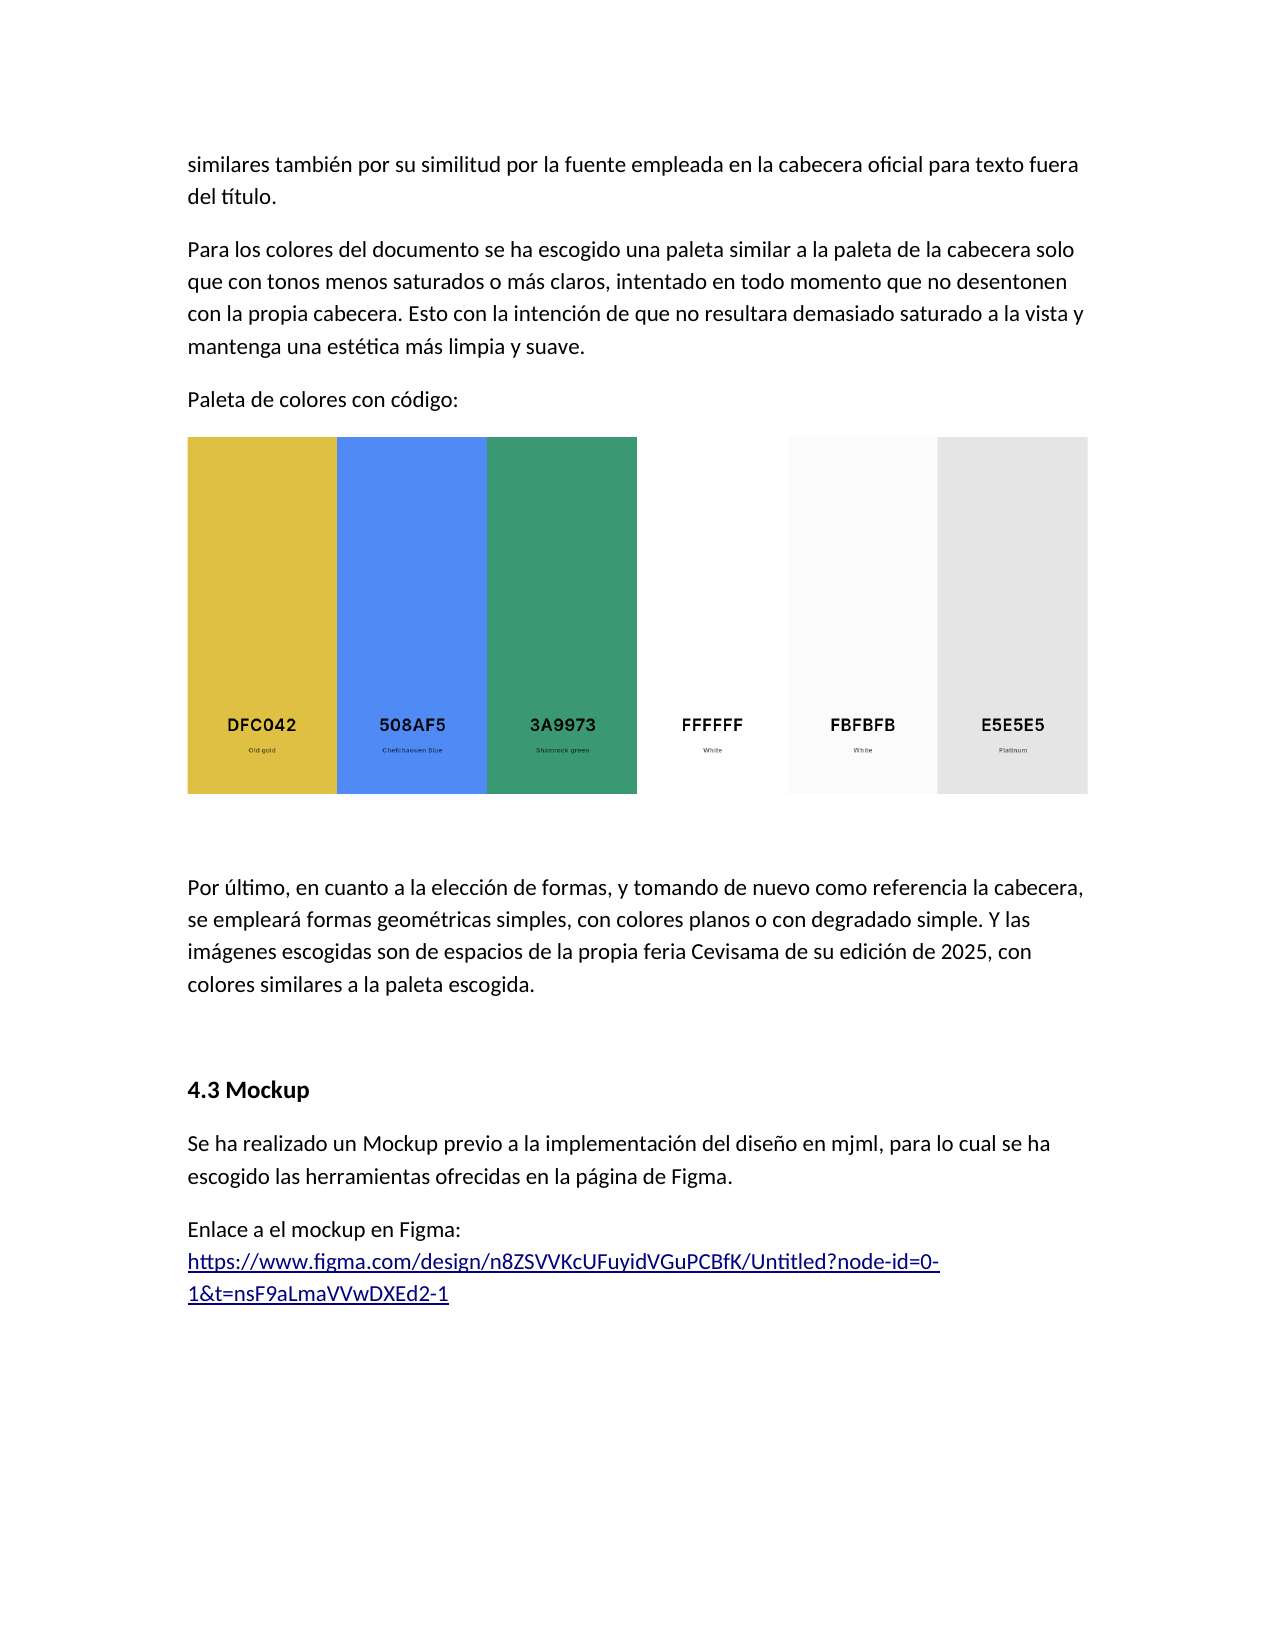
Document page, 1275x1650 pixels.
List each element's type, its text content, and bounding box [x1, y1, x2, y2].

text Para los colores del documento se ha escogido una paleta similar a la paleta de la cabecera solo que con tonos menos saturados o más claros, intentado en todo momento que no desentonen con la propia cabecera. Esto con la intención de que no resultara demasiado saturado a la vista y mantenga una estética más limpia y suave. [187, 235, 1087, 360]
text Se ha realizado un Mockup previo a la implementación del diseño en mjml, para lo cual se ha escogido las herramientas ofrecidas en la página de Figma. [187, 1129, 1087, 1190]
text Paleta de colores con código: [187, 385, 1087, 413]
text Enlace a el mockup en Figma: https://www.figma.com/design/n8ZSVVKcUFuyidVGuPCBfK/Untitled?node-id=0-1&t=nsF9aLmaVVwDXEd2-1 [187, 1215, 1087, 1307]
picture [187, 437, 1088, 794]
text 4.3 Mockup [187, 1074, 1087, 1104]
text similares también por su similitud por la fuente empleada en la cabecera oficial para texto fuera del título. [187, 150, 1087, 210]
text Por último, en cuanto a la elección de formas, y tomando de nuevo como referencia la cabecera, se empleará formas geométricas simples, con colores planos o con degradado simple. Y las imágenes escogidas son de espacios de la propia feria Cevisama de su edición de 2025, con colores similares a la paleta escogida. [187, 873, 1087, 998]
